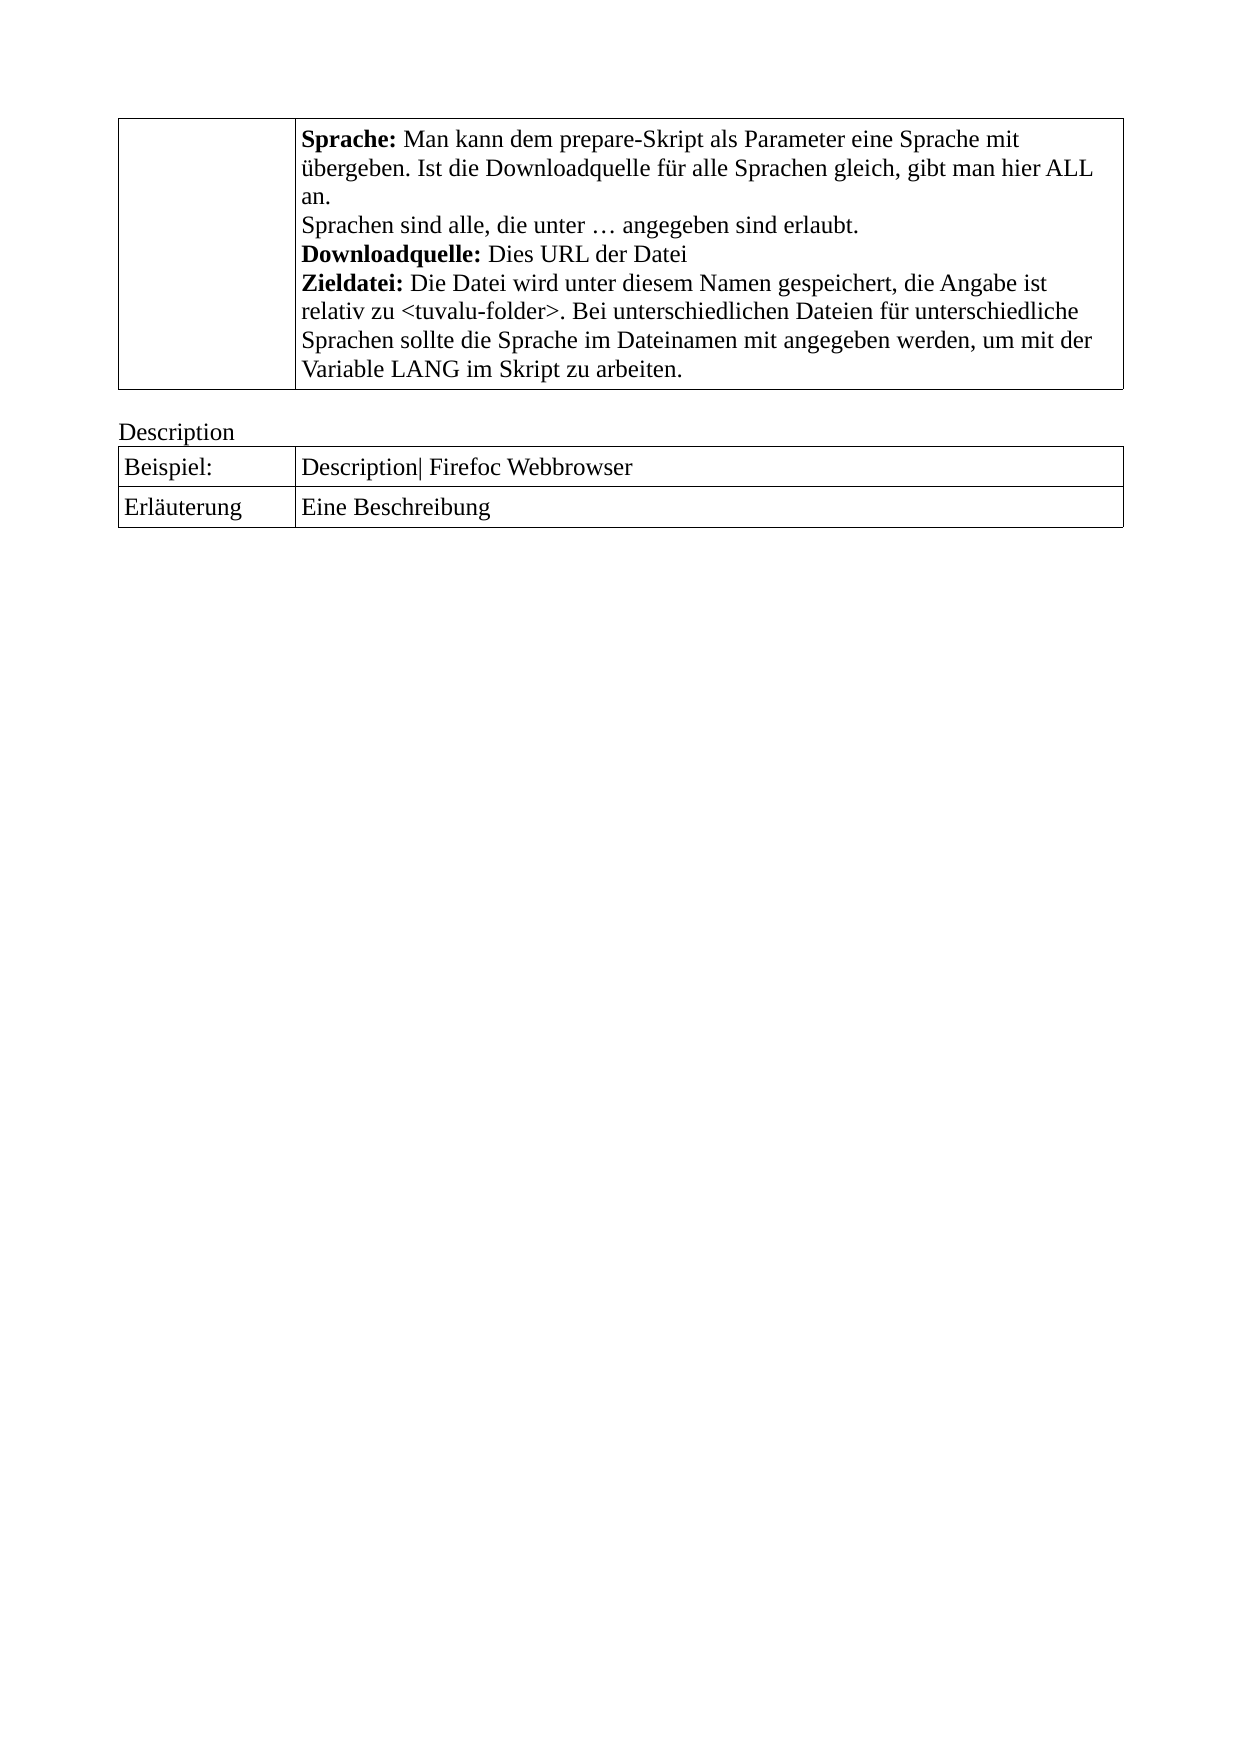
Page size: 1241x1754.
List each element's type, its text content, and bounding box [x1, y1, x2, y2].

table_cell Erläuterung [119, 487, 295, 527]
table_header Description| Firefoc Webbrowser [296, 447, 1123, 486]
text Description [118, 417, 1122, 446]
table_cell Eine Beschreibung [296, 487, 1123, 527]
table_cell [119, 119, 295, 388]
table_header Beispiel: [119, 447, 295, 486]
table_cell Sprache: Man kann dem prepare-Skript als Parameter eine Sprache mit übergeben. Ist die Downloadquelle für alle Sprachen gleich, gibt man hier ALL an. Sprachen sind alle, die unter … angegeben sind erlaubt. Downloadquelle: Dies URL der Datei Zieldatei: Die Datei wird unter diesem Namen gespeichert, die Angabe ist relativ zu <tuvalu-folder>. Bei unterschiedlichen Dateien für unterschiedliche Sprachen sollte die Sprache im Dateinamen mit angegeben werden, um mit der Variable LANG im Skript zu arbeiten. [296, 119, 1123, 388]
